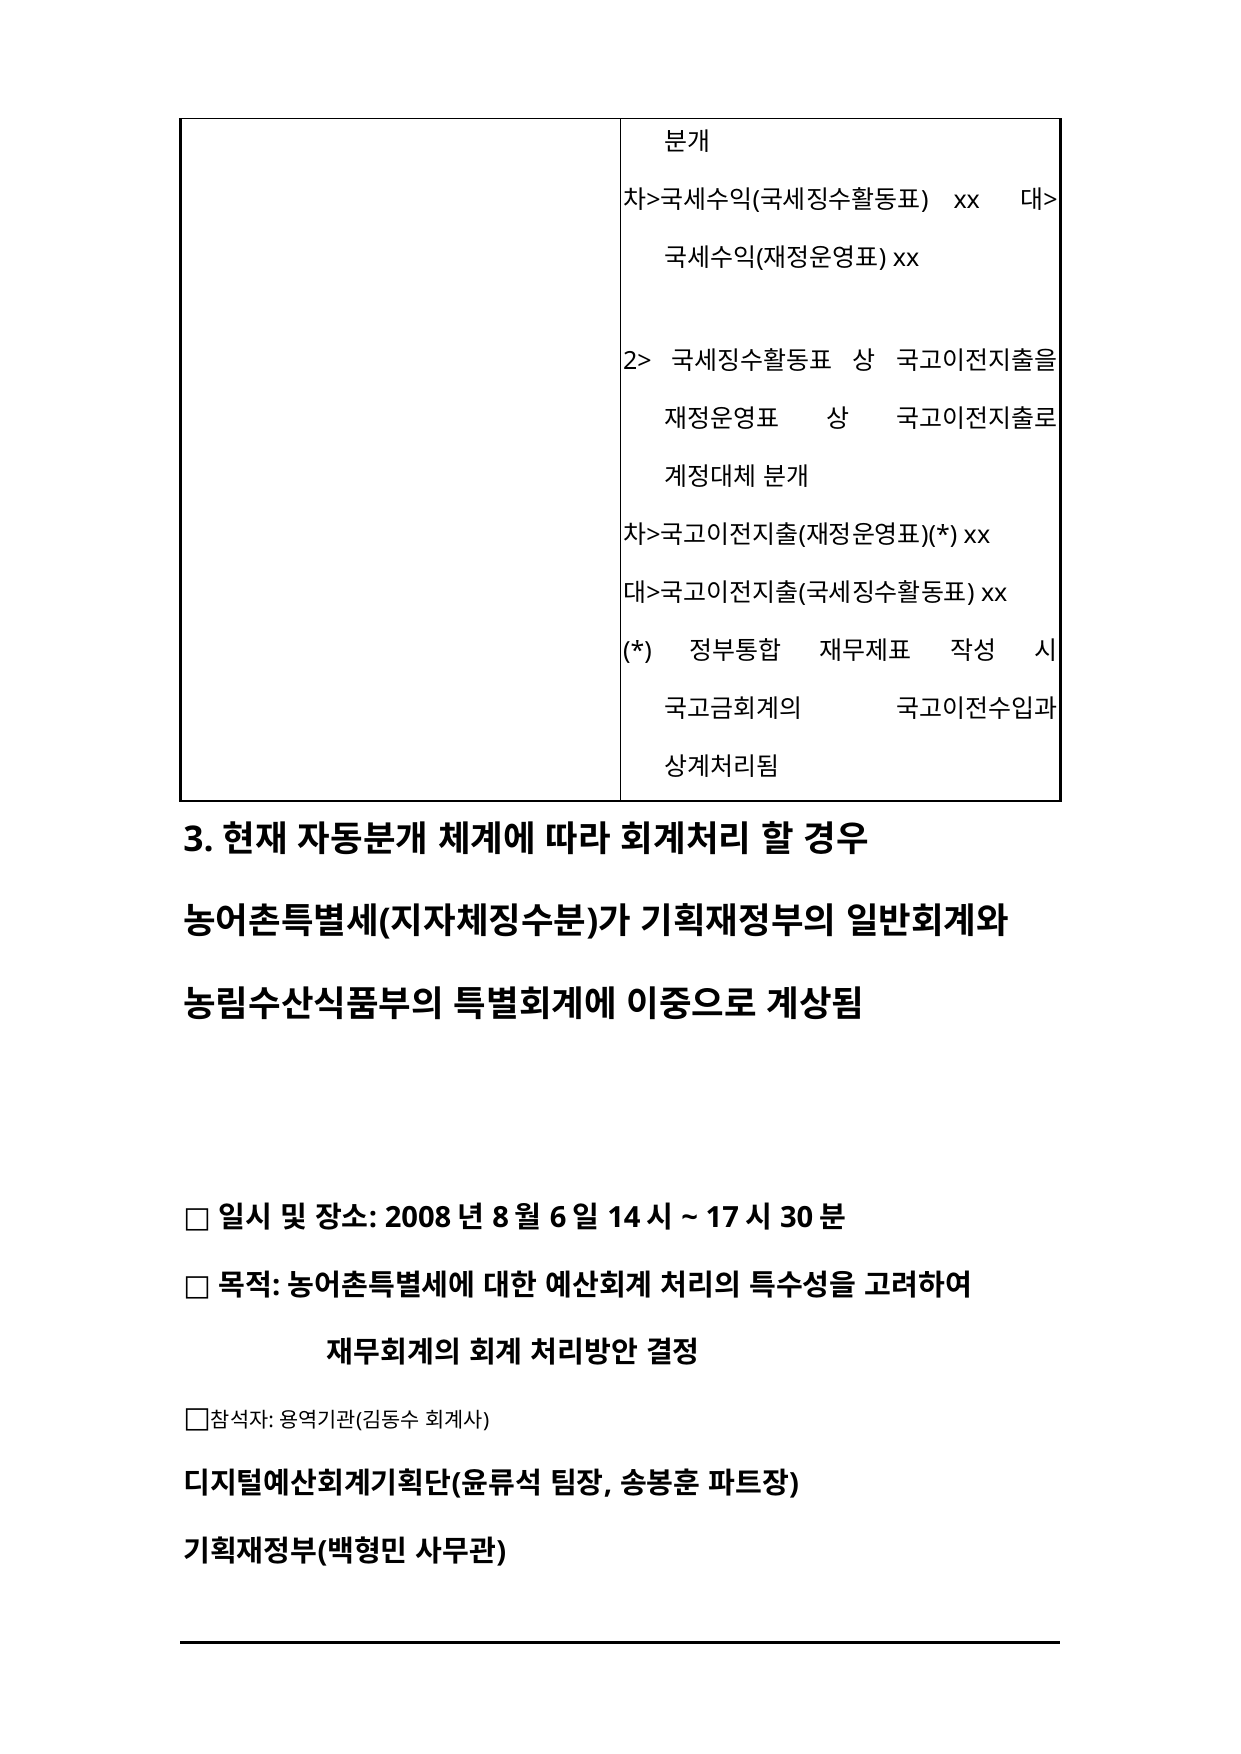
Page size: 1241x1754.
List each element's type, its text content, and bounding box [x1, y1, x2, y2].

table_cell 분개 차>국세수익(국세징수활동표) xx 대>국세수익(재정운영표) xx 2> 국세징수활동표 상 국고이전지출을 재정운영표 상 국고이전지출로 계정대체 분개 차>국고이전지출(재정운영표)(*) xx 대>국고이전지출(국세징수활동표) xx (*) 정부통합 재무제표 작성 시 국고금회계의 국고이전수입과 상계처리됨 [621, 119, 1059, 800]
table_cell [182, 119, 620, 800]
table_header 3. 현재 자동분개 체계에 따라 회계처리 할 경우 농어촌특별세(지자체징수분)가 기획재정부의 일반회계와 농림수산식품부의 특별회계에 이중으로 계상됨 □ 일시 및 장소: 2008년 8월 6일 14시 ~ 17시 30분 □ 목적: 농어촌특별세에 대한 예산회계 처리의 특수성을 고려하여 재무회계의 회계 처리방안 결정 □참석자: 용역기관(김동수 회계사) 디지털예산회계기획단(윤류석 팀장, 송봉훈 파트장) 기획재정부(백형민 사무관) [180, 808, 1060, 1641]
